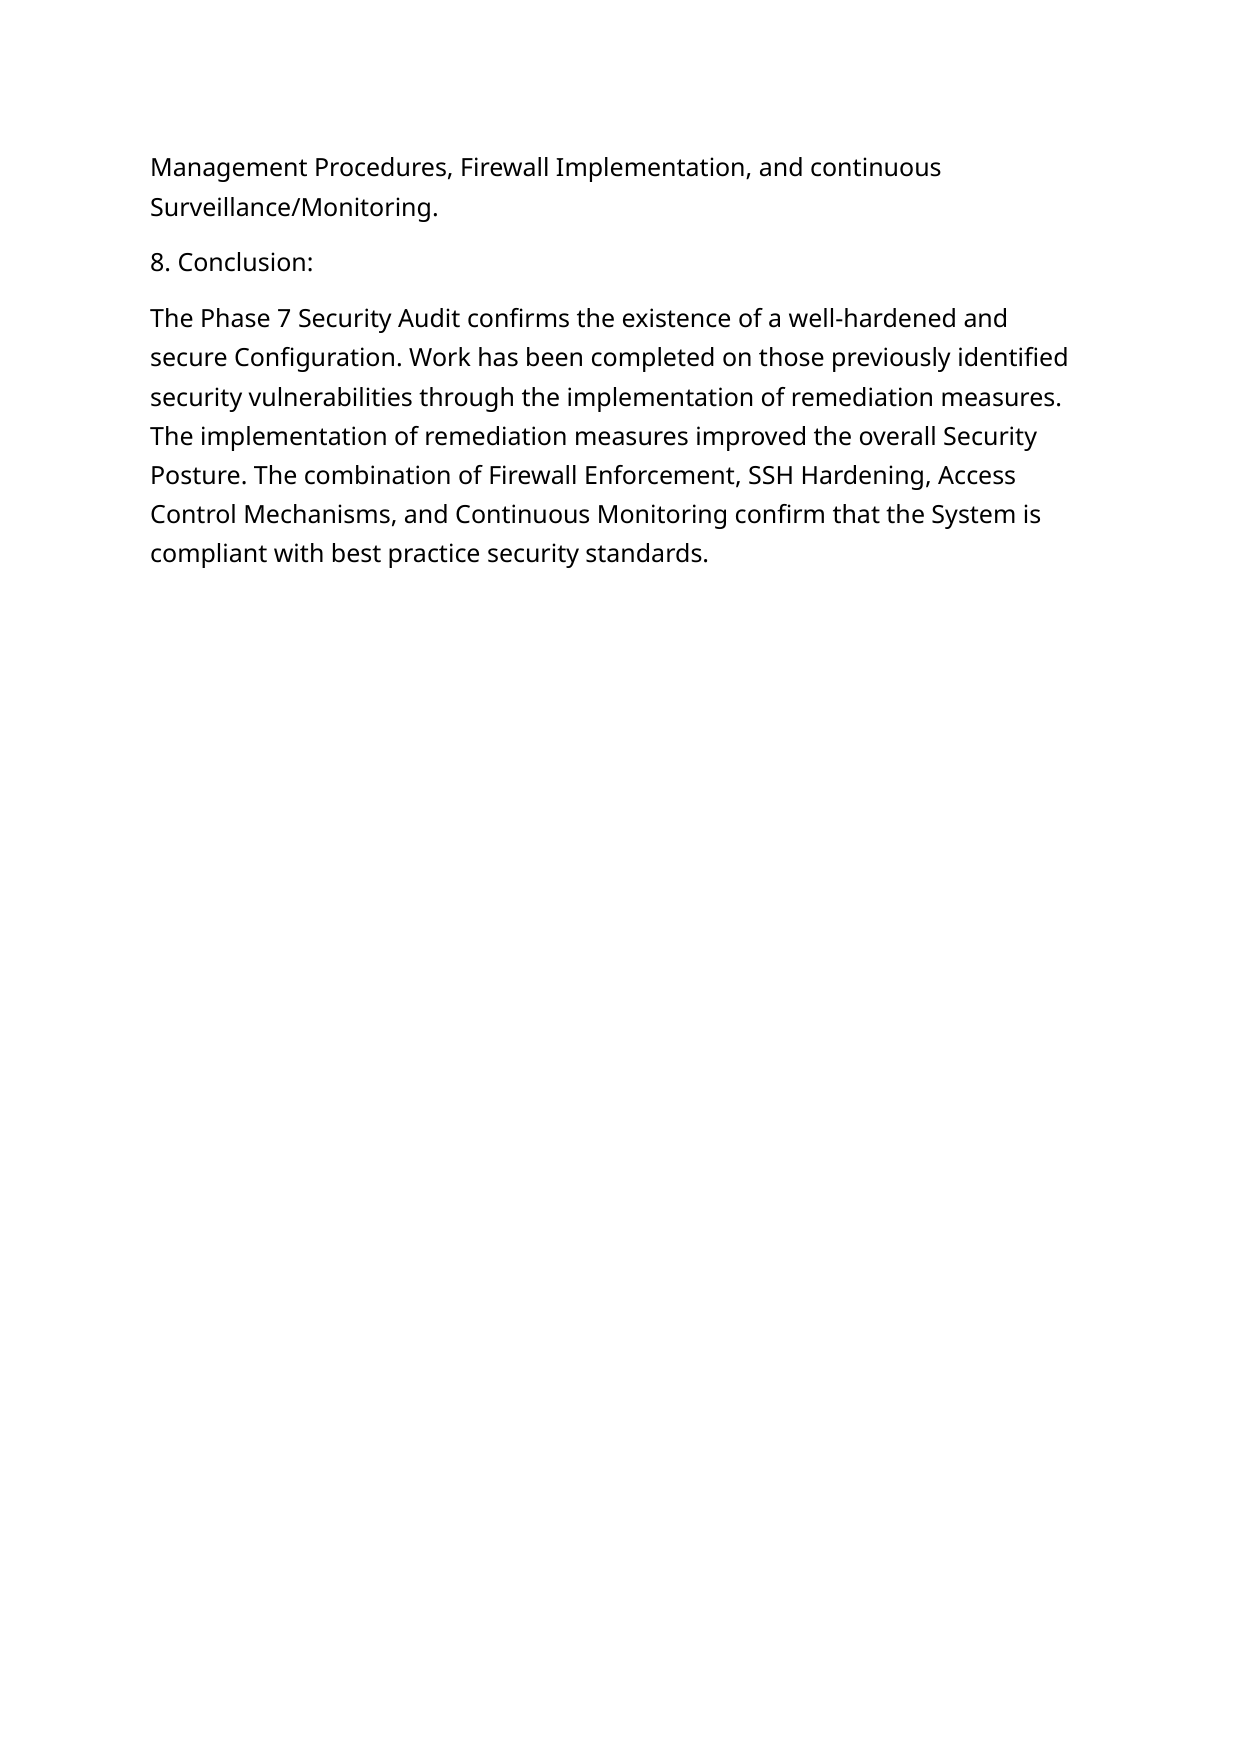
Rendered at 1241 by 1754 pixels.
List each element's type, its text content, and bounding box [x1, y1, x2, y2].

text The Phase 7 Security Audit confirms the existence of a well-hardened and secure Configuration. Work has been completed on those previously identified security vulnerabilities through the implementation of remediation measures. The implementation of remediation measures improved the overall Security Posture. The combination of Firewall Enforcement, SSH Hardening, Access Control Mechanisms, and Continuous Monitoring confirm that the System is compliant with best practice security standards. [150, 301, 1090, 570]
text 8. Conclusion: [150, 245, 1090, 279]
text Management Procedures, Firewall Implementation, and continuous Surveillance/Monitoring. [150, 150, 1090, 223]
